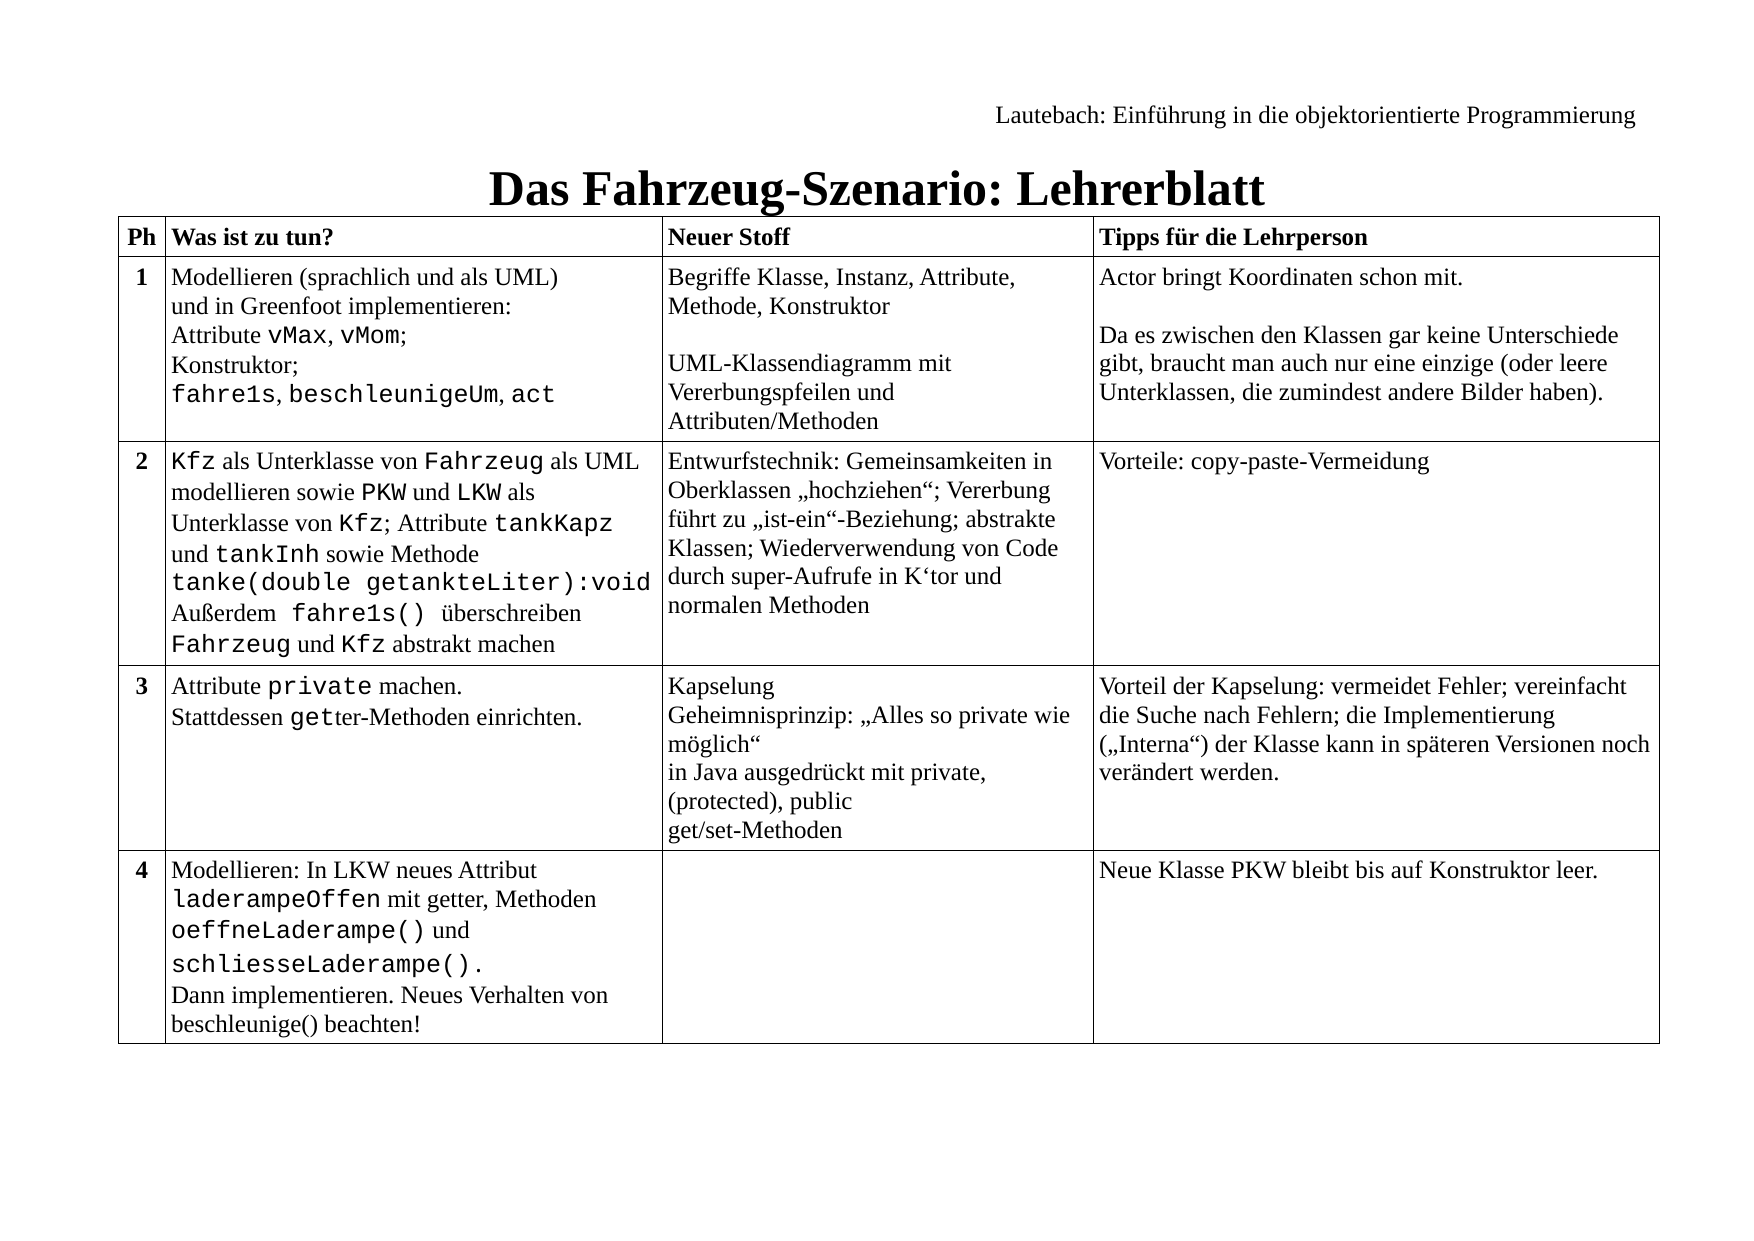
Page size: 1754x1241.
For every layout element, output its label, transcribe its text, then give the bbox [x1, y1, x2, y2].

table_cell Neue Klasse PKW bleibt bis auf Konstruktor leer. [1094, 851, 1659, 1043]
table_cell 4 [119, 851, 165, 1043]
table_header Ph [119, 217, 165, 256]
table_cell Entwurfstechnik: Gemeinsamkeiten in Oberklassen „hochziehen“; Vererbung führt zu „ist-ein“-Beziehung; abstrakte Klassen; Wiederverwendung von Code durch super-Aufrufe in K‘tor und normalen Methoden [663, 442, 1093, 665]
table_cell Vorteil der Kapselung: vermeidet Fehler; vereinfacht die Suche nach Fehlern; die Implementierung („Interna“) der Klasse kann in späteren Versionen noch verändert werden. [1094, 666, 1659, 849]
table_cell Kapselung Geheimnisprinzip: „Alles so private wie möglich“ in Java ausgedrückt mit private, (protected), public get/set-Methoden [663, 666, 1093, 849]
table_cell Actor bringt Koordinaten schon mit. Da es zwischen den Klassen gar keine Unterschiede gibt, braucht man auch nur eine einzige (oder leere Unterklassen, die zumindest andere Bilder haben). [1094, 257, 1659, 441]
table_cell [663, 851, 1093, 1043]
table_header Tipps für die Lehrperson [1094, 217, 1659, 256]
table_cell Modellieren (sprachlich und als UML) und in Greenfoot implemen­tieren: Attribute vMax, vMom; Konstruktor; fahre1s, beschleunigeUm, act [166, 257, 662, 441]
table_cell 2 [119, 442, 165, 665]
table_cell Kfz als Unterklasse von Fahrzeug als UML modellieren sowie PKW und LKW als Unterklasse von Kfz; Attribute tankKapz und tankInh sowie Methode tanke(double getankteLiter):void Außerdem fahre1s() überschreiben Fahrzeug und Kfz abstrakt machen [166, 442, 662, 665]
table_cell 3 [119, 666, 165, 849]
table_header Neuer Stoff [663, 217, 1093, 256]
table_cell Modellieren: In LKW neues Attribut laderampeOffen mit getter, Methoden oeffneLaderampe() und schliesseLaderampe(). Dann implementieren. Neues Verhalten von beschleunige() beachten! [166, 851, 662, 1043]
table_header Was ist zu tun? [166, 217, 662, 256]
table_cell Attribute private machen. Stattdessen getter-Methoden einrichten. [166, 666, 662, 849]
table_cell 1 [119, 257, 165, 441]
text Das Fahrzeug-Szenario: Lehrerblatt [118, 159, 1636, 216]
table_cell Vorteile: copy-paste-Vermeidung [1094, 442, 1659, 665]
table_cell Begriffe Klasse, Instanz, Attribute, Methode, Konstruktor UML-Klassendiagramm mit Vererbungspfeilen und Attributen/Methoden [663, 257, 1093, 441]
